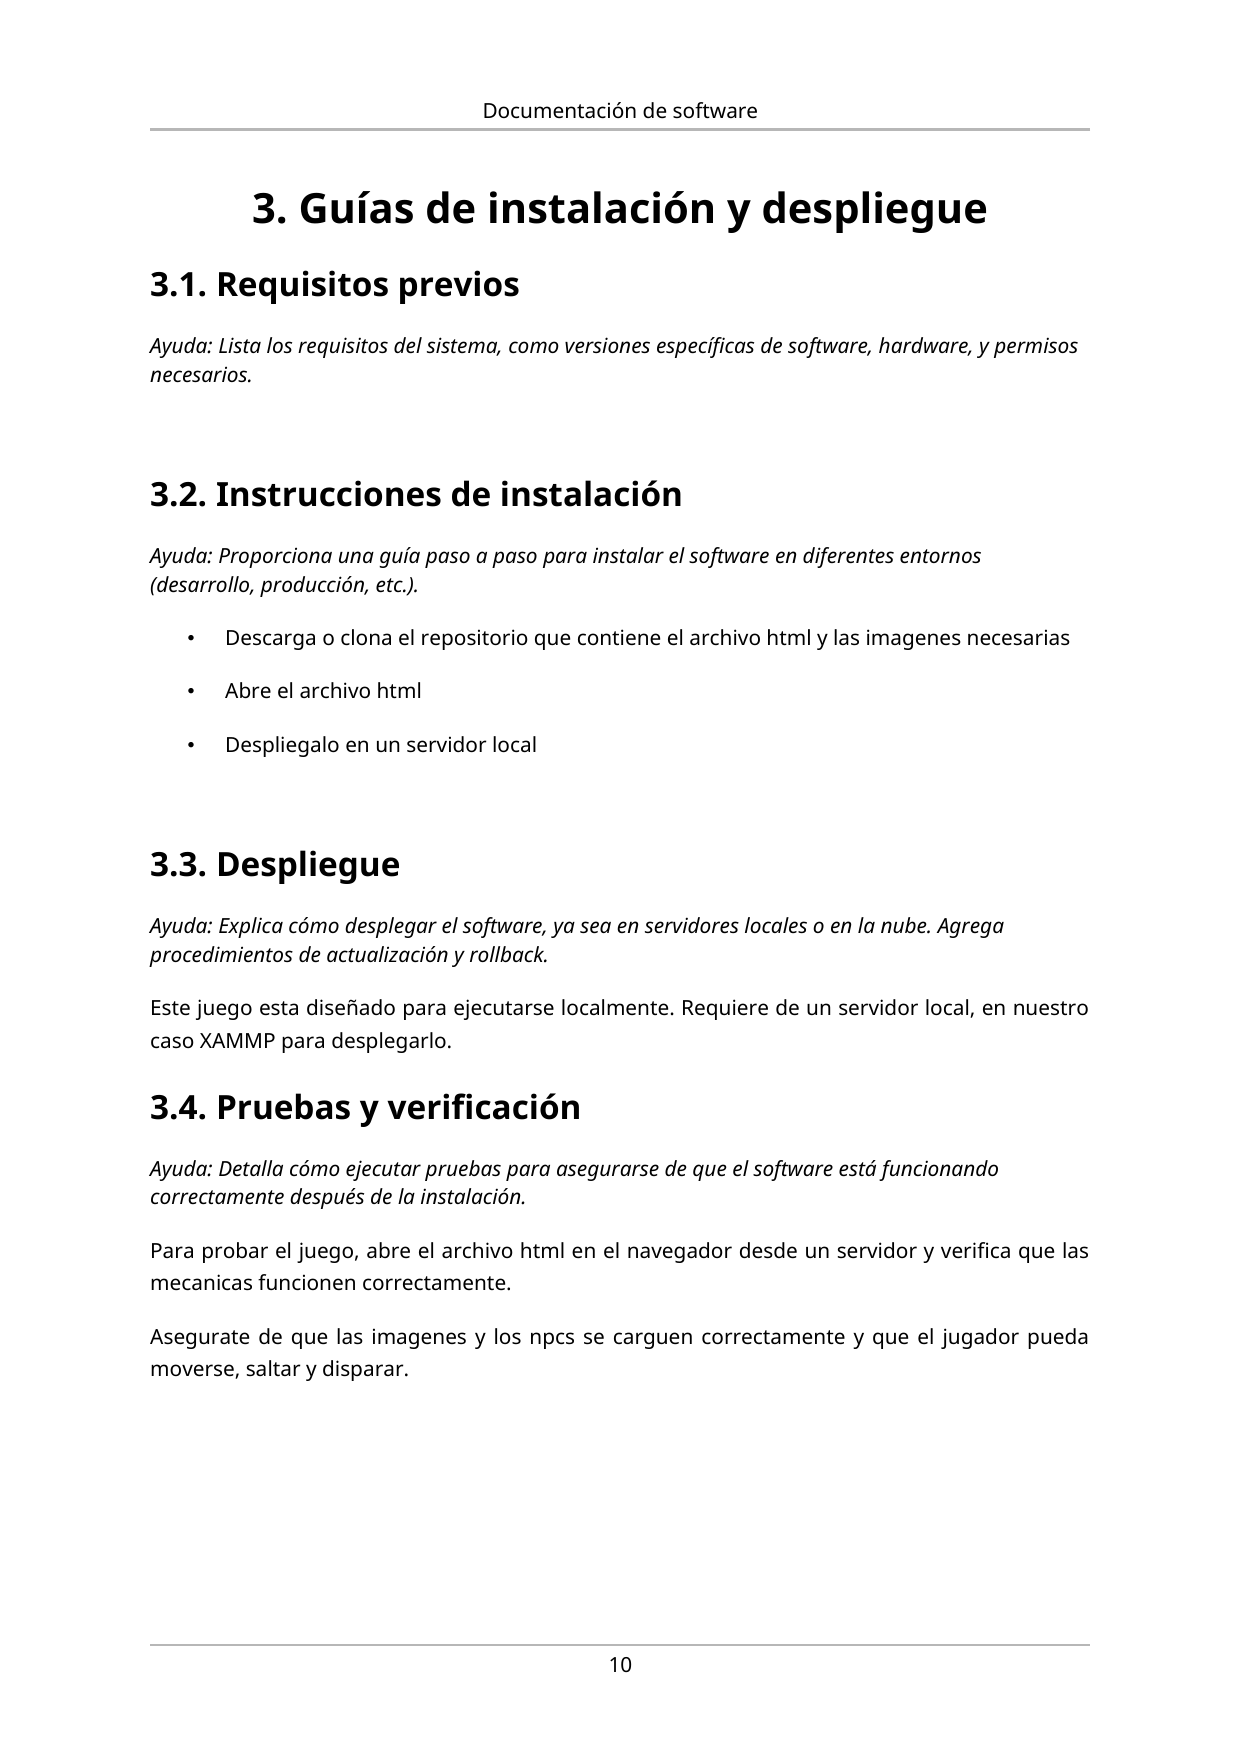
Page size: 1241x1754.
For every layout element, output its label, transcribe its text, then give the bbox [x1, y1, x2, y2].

text Este juego esta diseñado para ejecutarse localmente. Requiere de un servidor local, en nuestro caso XAMMP para desplegarlo. [150, 993, 1090, 1054]
subtitle 3.4. Pruebas y verificación [150, 1083, 1090, 1129]
text Ayuda: Proporciona una guía paso a paso para instalar el software en diferentes entornos (desarrollo, producción, etc.). [150, 541, 1090, 598]
subtitle 3.1. Requisitos previos [150, 261, 1090, 306]
text Ayuda: Detalla cómo ejecutar pruebas para asegurarse de que el software está funcionando correctamente después de la instalación. [150, 1154, 1090, 1211]
list Despliegalo en un servidor local [187, 730, 1090, 758]
text Para probar el juego, abre el archivo html en el navegador desde un servidor y verifica que las mecanicas funcionen correctamente. [150, 1236, 1090, 1297]
text Ayuda: Lista los requisitos del sistema, como versiones específicas de software, hardware, y permisos necesarios. [150, 331, 1090, 388]
text Ayuda: Explica cómo desplegar el software, ya sea en servidores locales o en la nube. Agrega procedimientos de actualización y rollback. [150, 911, 1090, 968]
text Asegurate de que las imagenes y los npcs se carguen correctamente y que el jugador pueda moverse, saltar y disparar. [150, 1322, 1090, 1383]
list Descarga o clona el repositorio que contiene el archivo html y las imagenes necesarias [187, 623, 1090, 652]
list Abre el archivo html [187, 677, 1090, 705]
subtitle 3.3. Despliegue [150, 841, 1090, 886]
subtitle 3. Guías de instalación y despliegue [150, 179, 1090, 236]
subtitle 3.2. Instrucciones de instalación [150, 471, 1090, 516]
